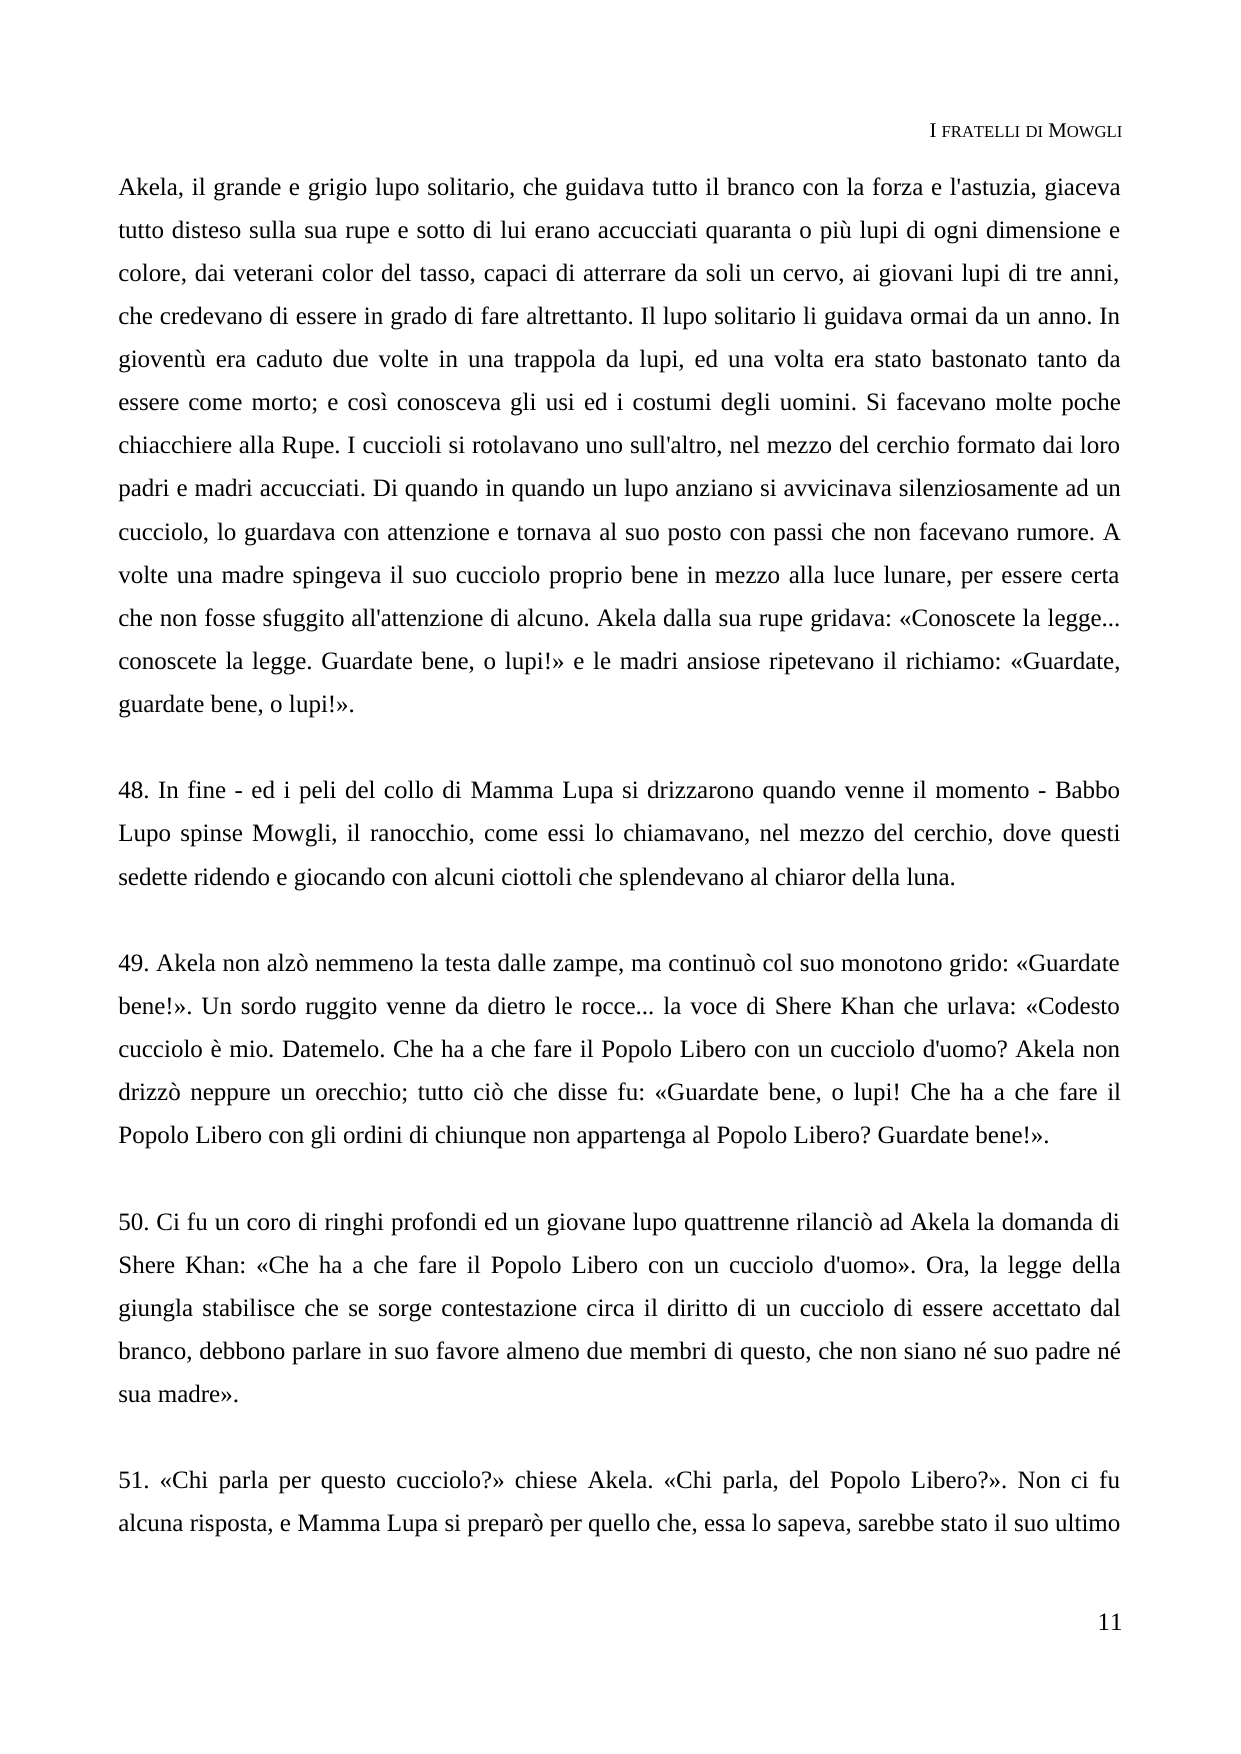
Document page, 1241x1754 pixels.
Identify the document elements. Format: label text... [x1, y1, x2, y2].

text 51. «Chi parla per questo cucciolo?» chiese Akela. «Chi parla, del Popolo Libero?». Non ci fu alcuna risposta, e Mamma Lupa si preparò per quello che, essa lo sapeva, sarebbe stato il suo ultimo [118, 1465, 1122, 1537]
text 48. In fine - ed i peli del collo di Mamma Lupa si drizzarono quando venne il momento - Babbo Lupo spinse Mowgli, il ranocchio, come essi lo chiamavano, nel mezzo del cerchio, dove questi sedette ridendo e giocando con alcuni ciottoli che splendevano al chiaror della luna. [118, 775, 1122, 890]
text Akela, il grande e grigio lupo solitario, che guidava tutto il branco con la forza e l'astuzia, giaceva tutto disteso sulla sua rupe e sotto di lui erano accucciati quaranta o più lupi di ogni dimensione e colore, dai veterani color del tasso, capaci di atterrare da soli un cervo, ai giovani lupi di tre anni, che credevano di essere in grado di fare altrettanto. Il lupo solitario li guidava ormai da un anno. In gioventù era caduto due volte in una trappola da lupi, ed una volta era stato bastonato tanto da essere come morto; e così conosceva gli usi ed i costumi degli uomini. Si facevano molte poche chiacchiere alla Rupe. I cuccioli si rotolavano uno sull'altro, nel mezzo del cerchio formato dai loro padri e madri accucciati. Di quando in quando un lupo anziano si avvicinava silenziosamente ad un cucciolo, lo guardava con attenzione e tornava al suo posto con passi che non facevano rumore. A volte una madre spingeva il suo cucciolo proprio bene in mezzo alla luce lunare, per essere certa che non fosse sfuggito all'attenzione di alcuno. Akela dalla sua rupe gridava: «Conoscete la legge... conoscete la legge. Guardate bene, o lupi!» e le madri ansiose ripetevano il richiamo: «Guardate, guardate bene, o lupi!». [118, 172, 1122, 718]
text 49. Akela non alzò nemmeno la testa dalle zampe, ma continuò col suo monotono grido: «Guardate bene!». Un sordo ruggito venne da dietro le rocce... la voce di Shere Khan che urlava: «Codesto cucciolo è mio. Datemelo. Che ha a che fare il Popolo Libero con un cucciolo d'uomo? Akela non drizzò neppure un orecchio; tutto ciò che disse fu: «Guardate bene, o lupi! Che ha a che fare il Popolo Libero con gli ordini di chiunque non appartenga al Popolo Libero? Guardate bene!». [118, 948, 1122, 1149]
text 50. Ci fu un coro di ringhi profondi ed un giovane lupo quattrenne rilanciò ad Akela la domanda di Shere Khan: «Che ha a che fare il Popolo Libero con un cucciolo d'uomo». Ora, la legge della giungla stabilisce che se sorge contestazione circa il diritto di un cucciolo di essere accettato dal branco, debbono parlare in suo favore almeno due membri di questo, che non siano né suo padre né sua madre». [118, 1207, 1122, 1408]
